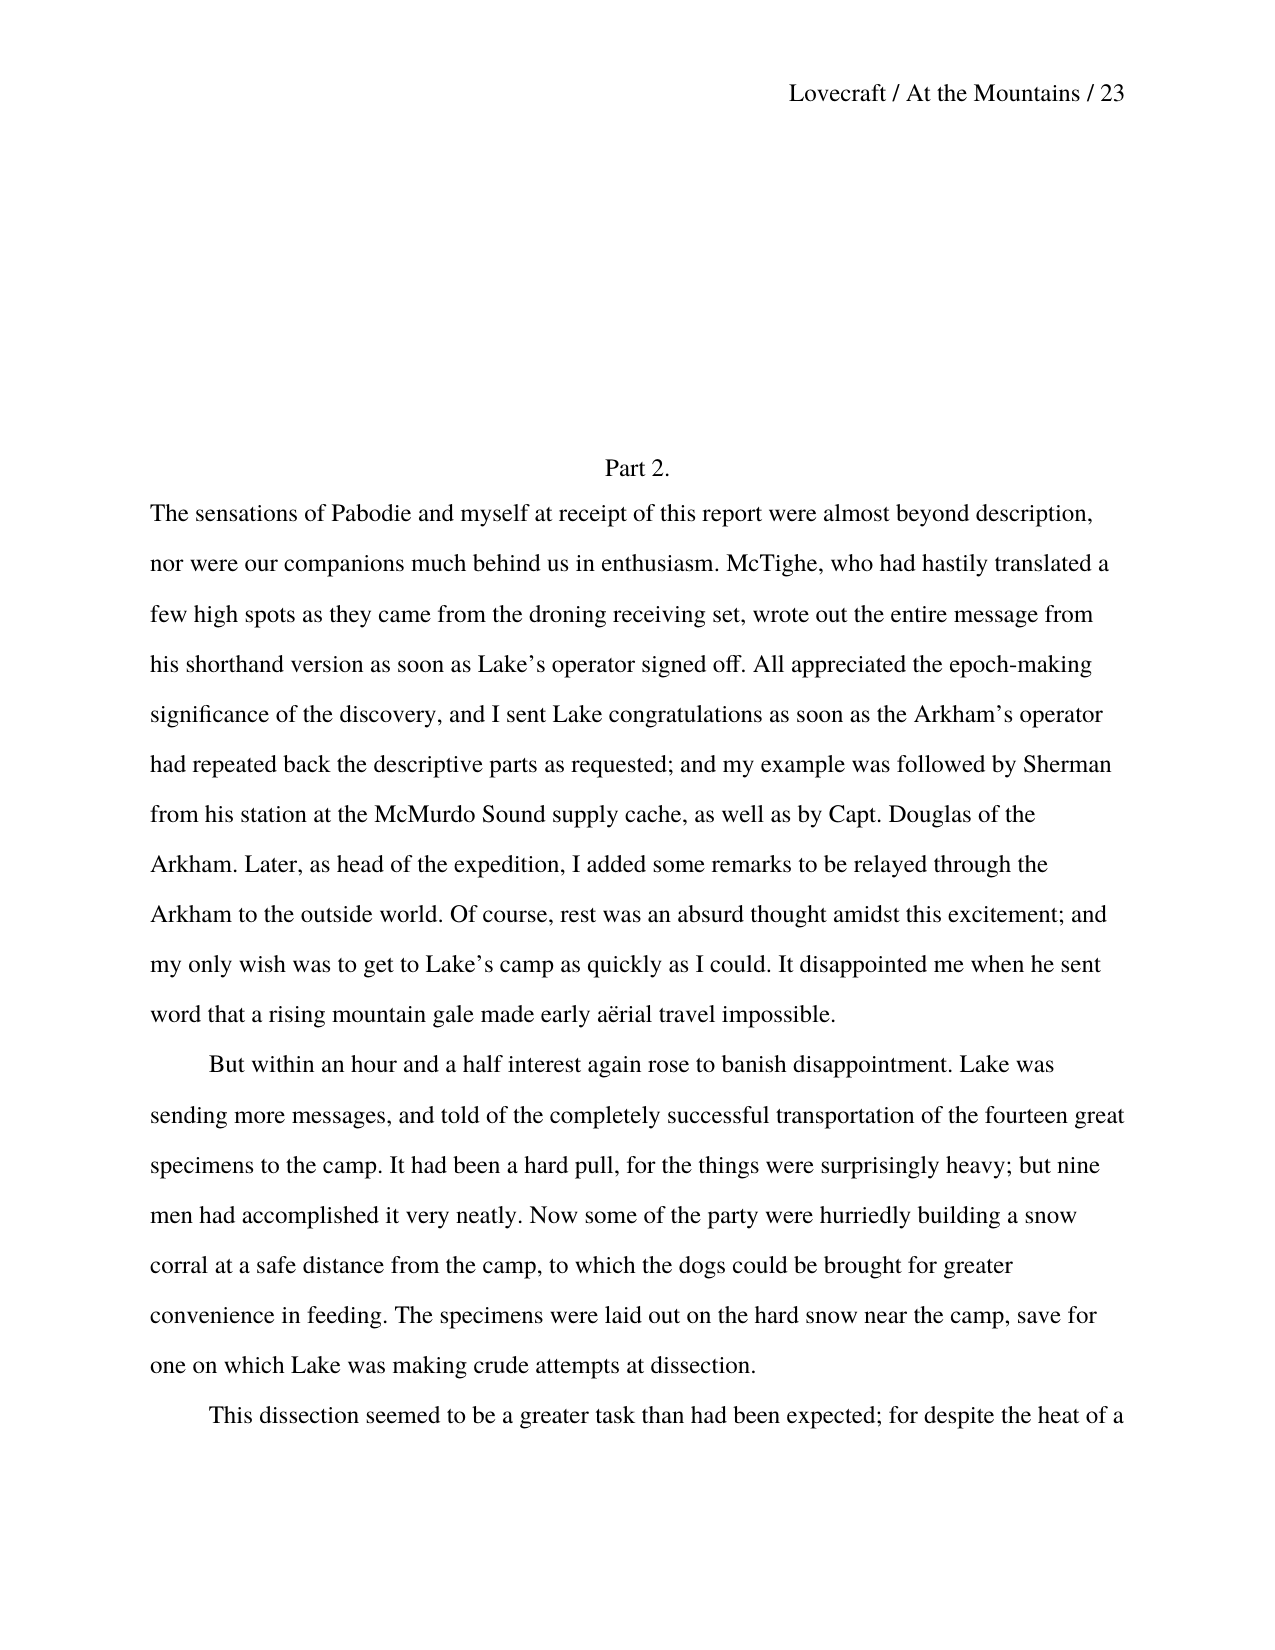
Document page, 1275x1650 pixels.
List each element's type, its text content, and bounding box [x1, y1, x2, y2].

text The sensations of Pabodie and myself at receipt of this report were almost beyond description, nor were our companions much behind us in enthusiasm. McTighe, who had hastily translated a few high spots as they came from the droning receiving set, wrote out the entire message from his shorthand version as soon as Lake’s operator signed off. All appreciated the epoch-making significance of the discovery, and I sent Lake congratulations as soon as the Arkham’s operator had repeated back the descriptive parts as requested; and my example was followed by Sherman from his station at the McMurdo Sound supply cache, as well as by Capt. Douglas of the Arkham. Later, as head of the expedition, I added some remarks to be relayed through the Arkham to the outside world. Of course, rest was an absurd thought amidst this excitement; and my only wish was to get to Lake’s camp as quickly as I could. It disappointed me when he sent word that a rising mountain gale made early aërial travel impossible. [150, 495, 1125, 1030]
text This dissection seemed to be a greater task than had been expected; for despite the heat of a [150, 1397, 1125, 1431]
subtitle Part 2. [150, 450, 1125, 483]
text But within an hour and a half interest again rose to banish disappointment. Lake was sending more messages, and told of the completely successful transportation of the fourteen great specimens to the camp. It had been a hard pull, for the things were surprisingly heavy; but nine men had accomplished it very neatly. Now some of the party were hurriedly building a snow corral at a safe distance from the camp, to which the dogs could be brought for greater convenience in feeding. The specimens were laid out on the hard snow near the camp, save for one on which Lake was making crude attempts at dissection. [150, 1047, 1125, 1381]
